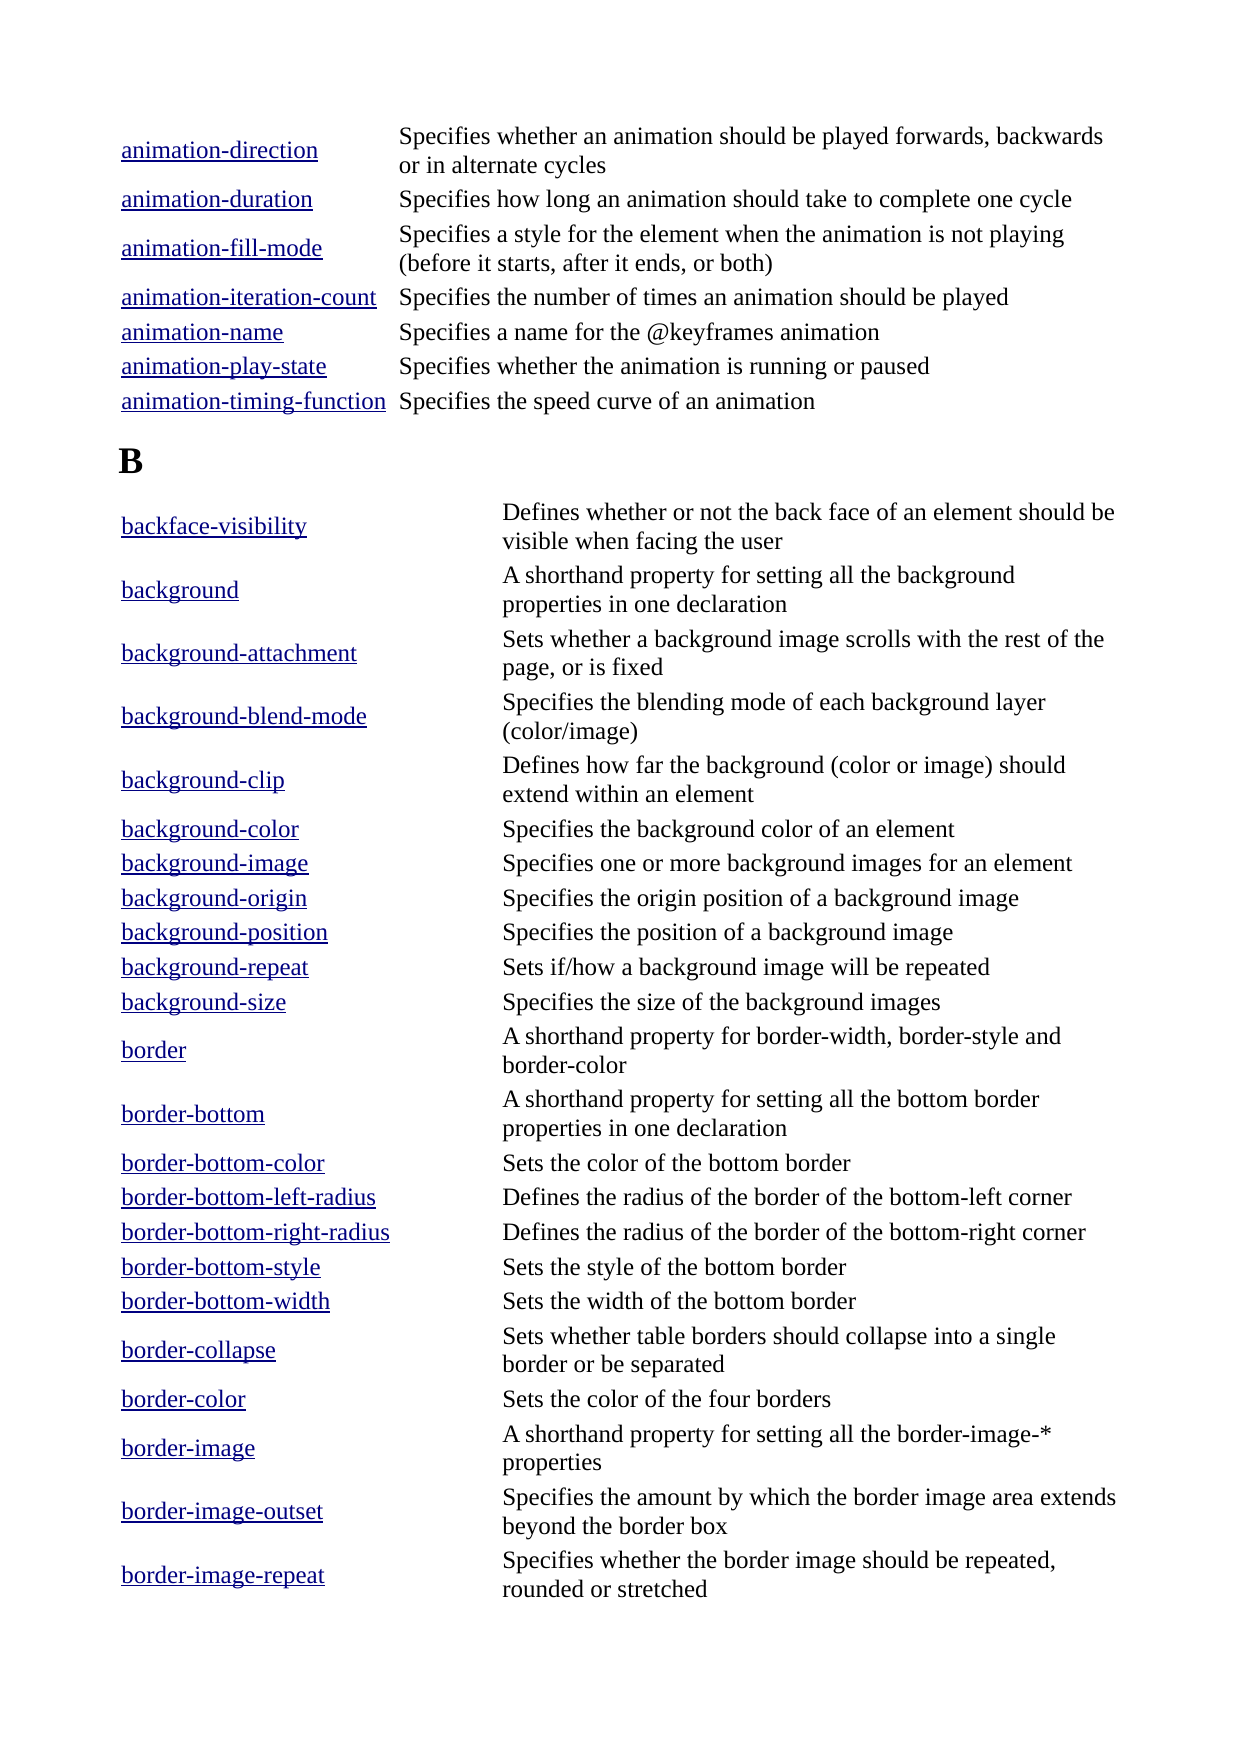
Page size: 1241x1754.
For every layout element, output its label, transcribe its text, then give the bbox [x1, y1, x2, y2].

table_cell background-image [118, 845, 499, 880]
table_cell Specifies whether the animation is running or paused [396, 349, 1122, 383]
table_cell animation-direction [118, 118, 396, 181]
table_cell Specifies whether the border image should be repeated, rounded or stretched [499, 1543, 1122, 1606]
table_cell Specifies the blending mode of each background layer (color/image) [499, 684, 1122, 747]
table_cell animation-play-state [118, 349, 396, 383]
table_cell border-image-outset [118, 1479, 499, 1542]
table_cell border-bottom-right-radius [118, 1214, 499, 1249]
table_cell background-origin [118, 880, 499, 914]
table_cell background-size [118, 984, 499, 1018]
table_cell Specifies one or more background images for an element [499, 845, 1122, 880]
table_cell border-collapse [118, 1318, 499, 1381]
table_cell A shorthand property for border-width, border-style and border-color [499, 1018, 1122, 1082]
table_cell Sets whether a background image scrolls with the rest of the page, or is fixed [499, 621, 1122, 684]
table_cell border-bottom-color [118, 1145, 499, 1179]
table_cell Sets the color of the four borders [499, 1381, 1122, 1416]
table_cell animation-timing-function [118, 383, 396, 418]
table_cell Specifies the position of a background image [499, 915, 1122, 949]
table_cell border-bottom-style [118, 1249, 499, 1283]
table_cell Sets whether table borders should collapse into a single border or be separated [499, 1318, 1122, 1381]
table_cell background-position [118, 915, 499, 949]
table_cell border [118, 1018, 499, 1082]
table_cell background-color [118, 811, 499, 845]
table_cell Specifies the amount by which the border image area extends beyond the border box [499, 1479, 1122, 1542]
table_cell border-bottom-width [118, 1283, 499, 1318]
table_cell A shorthand property for setting all the bottom border properties in one declaration [499, 1082, 1122, 1145]
table_cell Specifies a style for the element when the animation is not playing (before it starts, after it ends, or both) [396, 216, 1122, 279]
table_cell Specifies a name for the @keyframes animation [396, 314, 1122, 348]
table_cell Sets the width of the bottom border [499, 1283, 1122, 1318]
table_cell Specifies the origin position of a background image [499, 880, 1122, 914]
table_cell animation-name [118, 314, 396, 348]
table_header backface-visibility [118, 494, 499, 557]
table_cell animation-iteration-count [118, 279, 396, 314]
table_cell Sets if/how a background image will be repeated [499, 949, 1122, 984]
table_cell A shorthand property for setting all the border-image-* properties [499, 1416, 1122, 1479]
table_cell Specifies the number of times an animation should be played [396, 279, 1122, 314]
table_cell Specifies the speed curve of an animation [396, 383, 1122, 418]
table_cell Defines the radius of the border of the bottom-right corner [499, 1214, 1122, 1249]
table_cell background-repeat [118, 949, 499, 984]
table_header Defines whether or not the back face of an element should be visible when facing the user [499, 494, 1122, 557]
table_cell animation-duration [118, 181, 396, 216]
table_cell Specifies how long an animation should take to complete one cycle [396, 181, 1122, 216]
table_cell border-bottom-left-radius [118, 1180, 499, 1214]
table_cell Specifies the background color of an element [499, 811, 1122, 845]
table_cell A shorthand property for setting all the background properties in one declaration [499, 558, 1122, 621]
table_cell Defines the radius of the border of the bottom-left corner [499, 1180, 1122, 1214]
table_cell background [118, 558, 499, 621]
table_cell border-image [118, 1416, 499, 1479]
table_cell Specifies the size of the background images [499, 984, 1122, 1018]
table_cell Sets the color of the bottom border [499, 1145, 1122, 1179]
table_cell animation-fill-mode [118, 216, 396, 279]
table_cell border-bottom [118, 1082, 499, 1145]
table_cell background-clip [118, 748, 499, 811]
table_cell Specifies whether an animation should be played forwards, backwards or in alternate cycles [396, 118, 1122, 181]
table_cell Sets the style of the bottom border [499, 1249, 1122, 1283]
table_cell Defines how far the background (color or image) should extend within an element [499, 748, 1122, 811]
subtitle B [118, 438, 1122, 482]
table_cell border-image-repeat [118, 1543, 499, 1606]
table_cell background-blend-mode [118, 684, 499, 747]
table_cell border-color [118, 1381, 499, 1416]
table_cell background-attachment [118, 621, 499, 684]
